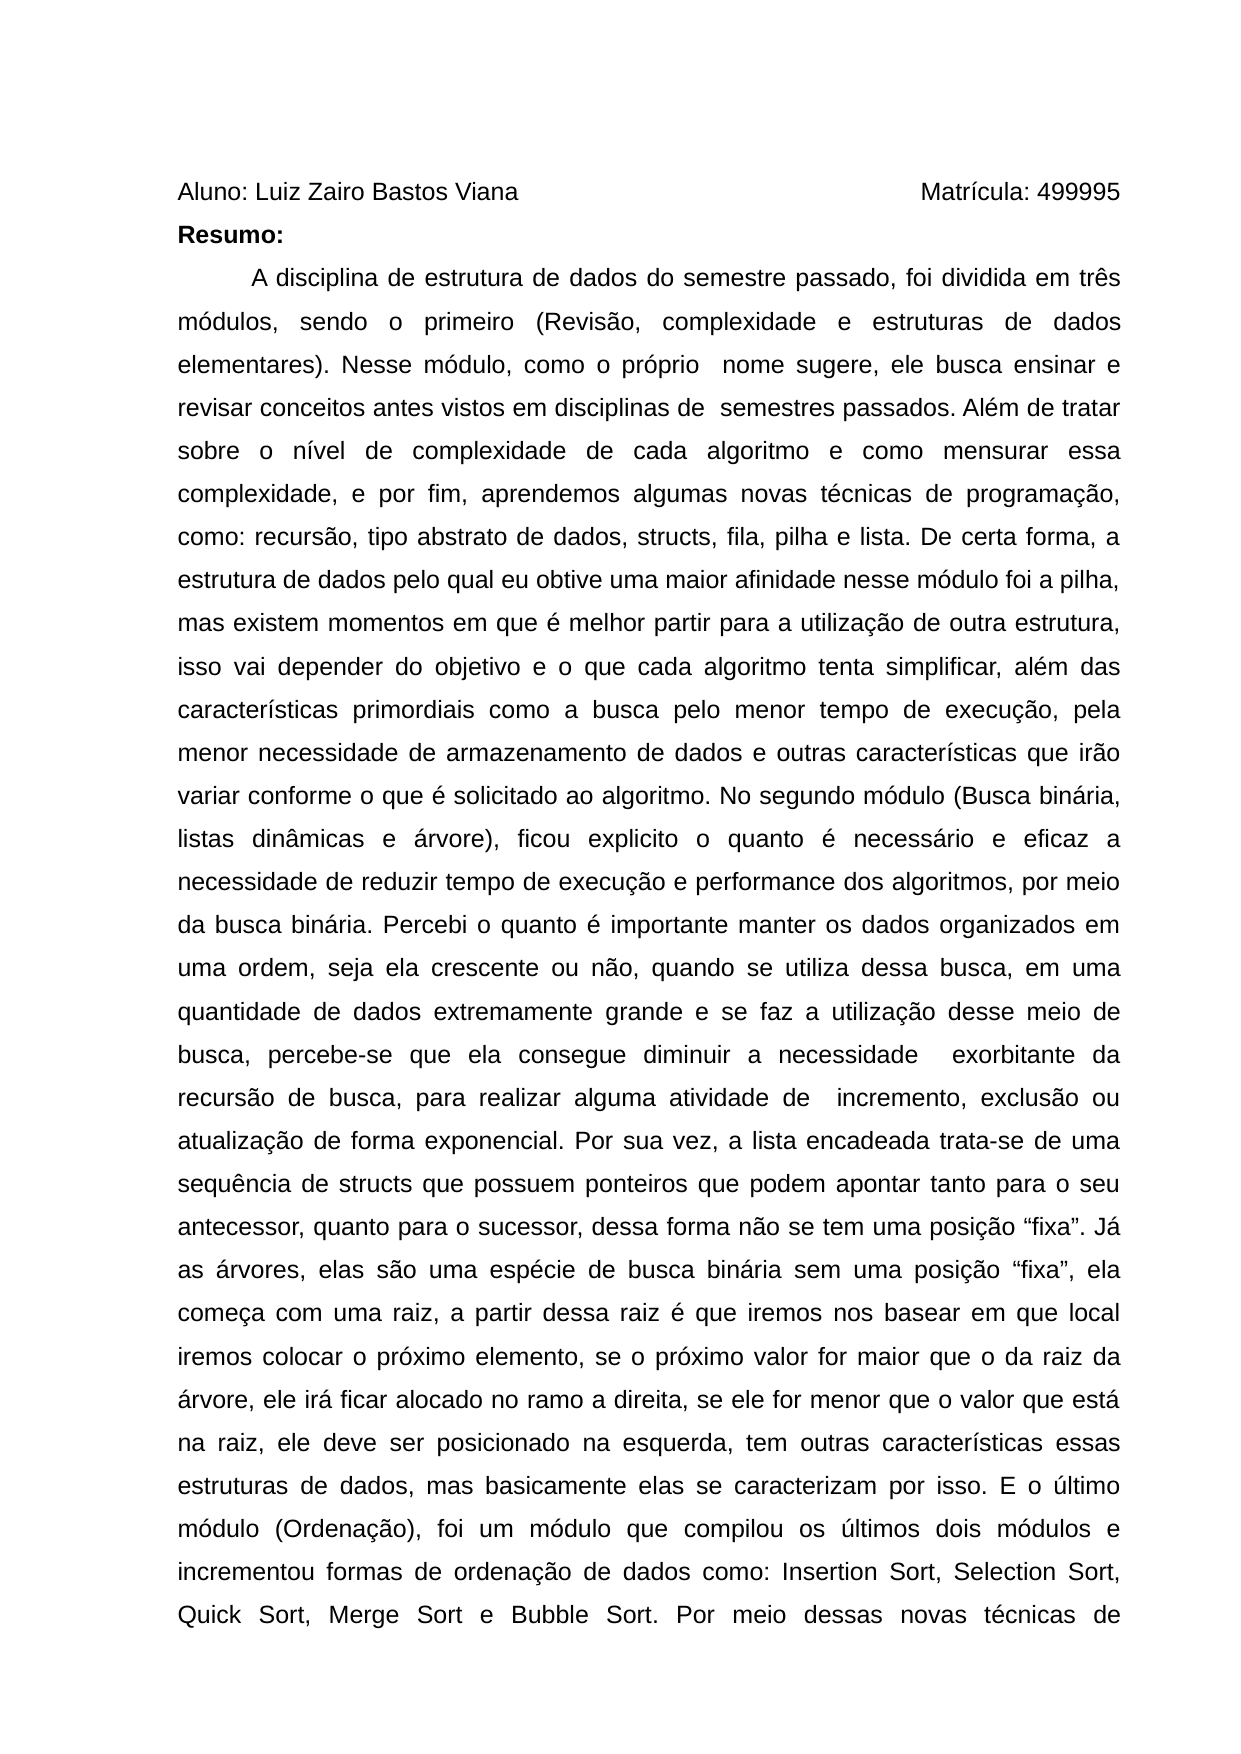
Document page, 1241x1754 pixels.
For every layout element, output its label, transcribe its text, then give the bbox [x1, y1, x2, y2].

text A disciplina de estrutura de dados do semestre passado, foi dividida em três módulos, sendo o primeiro (Revisão, complexidade e estruturas de dados elementares). Nesse módulo, como o próprio nome sugere, ele busca ensinar e revisar conceitos antes vistos em disciplinas de semestres passados. Além de tratar sobre o nível de complexidade de cada algoritmo e como mensurar essa complexidade, e por fim, aprendemos algumas novas técnicas de programação, como: recursão, tipo abstrato de dados, structs, fila, pilha e lista. De certa forma, a estrutura de dados pelo qual eu obtive uma maior afinidade nesse módulo foi a pilha, mas existem momentos em que é melhor partir para a utilização de outra estrutura, isso vai depender do objetivo e o que cada algoritmo tenta simplificar, além das características primordiais como a busca pelo menor tempo de execução, pela menor necessidade de armazenamento de dados e outras características que irão variar conforme o que é solicitado ao algoritmo. No segundo módulo (Busca binária, listas dinâmicas e árvore), ficou explicito o quanto é necessário e eficaz a necessidade de reduzir tempo de execução e performance dos algoritmos, por meio da busca binária. Percebi o quanto é importante manter os dados organizados em uma ordem, seja ela crescente ou não, quando se utiliza dessa busca, em uma quantidade de dados extremamente grande e se faz a utilização desse meio de busca, percebe-se que ela consegue diminuir a necessidade exorbitante da recursão de busca, para realizar alguma atividade de incremento, exclusão ou atualização de forma exponencial. Por sua vez, a lista encadeada trata-se de uma sequência de structs que possuem ponteiros que podem apontar tanto para o seu antecessor, quanto para o sucessor, dessa forma não se tem uma posição “fixa”. Já as árvores, elas são uma espécie de busca binária sem uma posição “fixa”, ela começa com uma raiz, a partir dessa raiz é que iremos nos basear em que local iremos colocar o próximo elemento, se o próximo valor for maior que o da raiz da árvore, ele irá ficar alocado no ramo a direita, se ele for menor que o valor que está na raiz, ele deve ser posicionado na esquerda, tem outras características essas estruturas de dados, mas basicamente elas se caracterizam por isso. E o último módulo (Ordenação), foi um módulo que compilou os últimos dois módulos e incrementou formas de ordenação de dados como: Insertion Sort, Selection Sort, Quick Sort, Merge Sort e Bubble Sort. Por meio dessas novas técnicas de [177, 263, 1122, 1629]
text Resumo: [177, 220, 1122, 249]
text Aluno: Luiz Zairo Bastos Viana Matrícula: 499995 [177, 177, 1122, 206]
